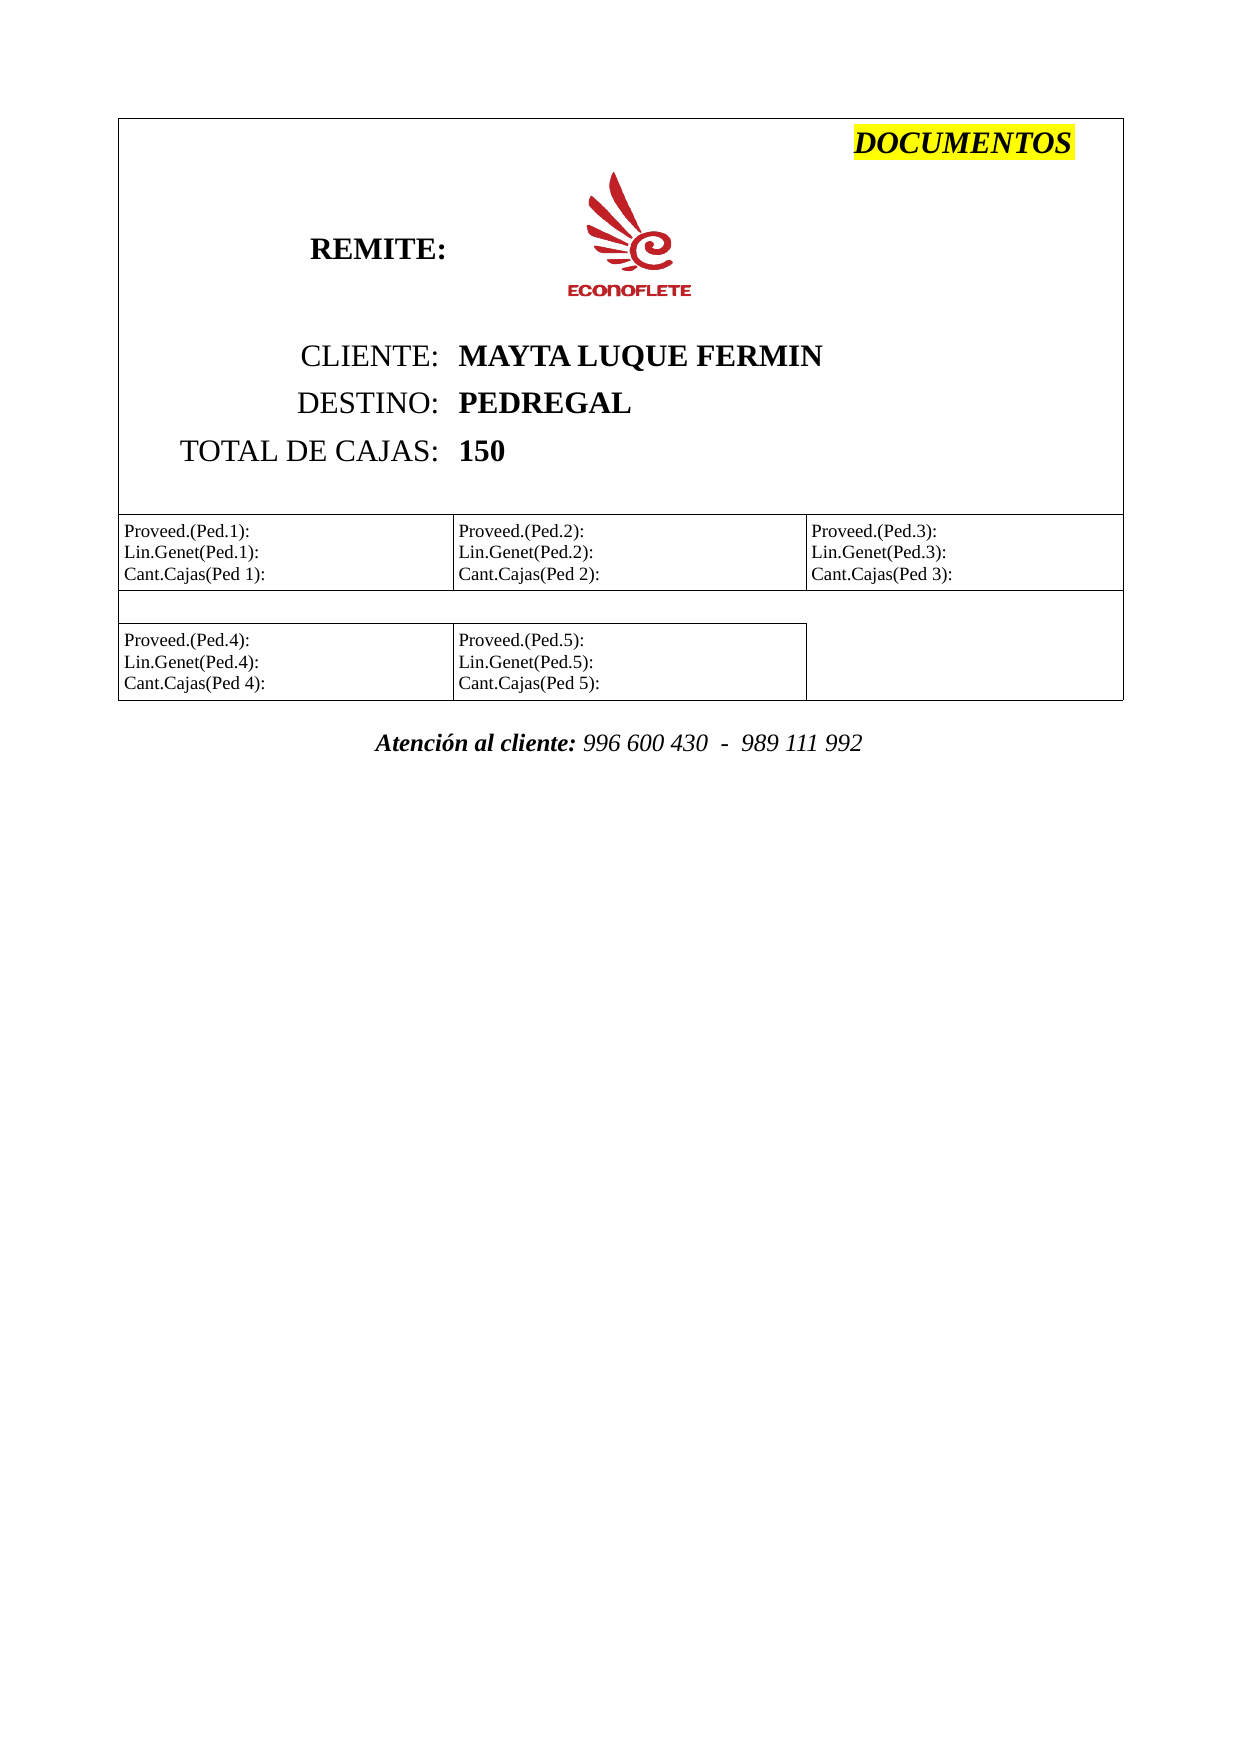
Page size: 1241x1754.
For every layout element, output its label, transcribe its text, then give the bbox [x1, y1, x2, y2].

table_cell MAYTA LUQUE FERMIN [453, 332, 1123, 379]
text Atención al cliente: 996 600 430 - 989 111 992 [118, 728, 1122, 757]
table_cell Proveed.(Ped.2): Lin.Genet(Ped.2): Cant.Cajas(Ped 2): [454, 515, 806, 590]
table_cell DESTINO: [119, 379, 453, 426]
table_cell [806, 166, 1123, 332]
table_cell Proveed.(Ped.3): Lin.Genet(Ped.3): Cant.Cajas(Ped 3): [807, 515, 1123, 590]
table_cell [806, 474, 1123, 514]
table_header [453, 119, 806, 166]
table_header DOCUMENTOS [806, 119, 1123, 166]
table_cell Proveed.(Ped.5): Lin.Genet(Ped.5): Cant.Cajas(Ped 5): [454, 624, 806, 699]
table_cell CLIENTE: [119, 332, 453, 379]
table_cell [453, 591, 806, 623]
table_cell TOTAL DE CAJAS: [119, 426, 453, 474]
table_cell [453, 166, 806, 332]
table_cell 150 [453, 426, 1123, 474]
table_cell REMITE: [119, 166, 453, 332]
table_cell [119, 474, 453, 514]
table_cell [807, 623, 1123, 699]
table_cell Proveed.(Ped.4): Lin.Genet(Ped.4): Cant.Cajas(Ped 4): [119, 624, 453, 699]
picture [552, 171, 707, 297]
table_cell Proveed.(Ped.1): Lin.Genet(Ped.1): Cant.Cajas(Ped 1): [119, 515, 453, 590]
table_cell [806, 591, 1123, 623]
table_cell [119, 591, 453, 623]
table_cell [453, 474, 806, 514]
table_cell [806, 379, 1123, 426]
table_header [119, 119, 453, 166]
table_cell PEDREGAL [453, 379, 806, 426]
